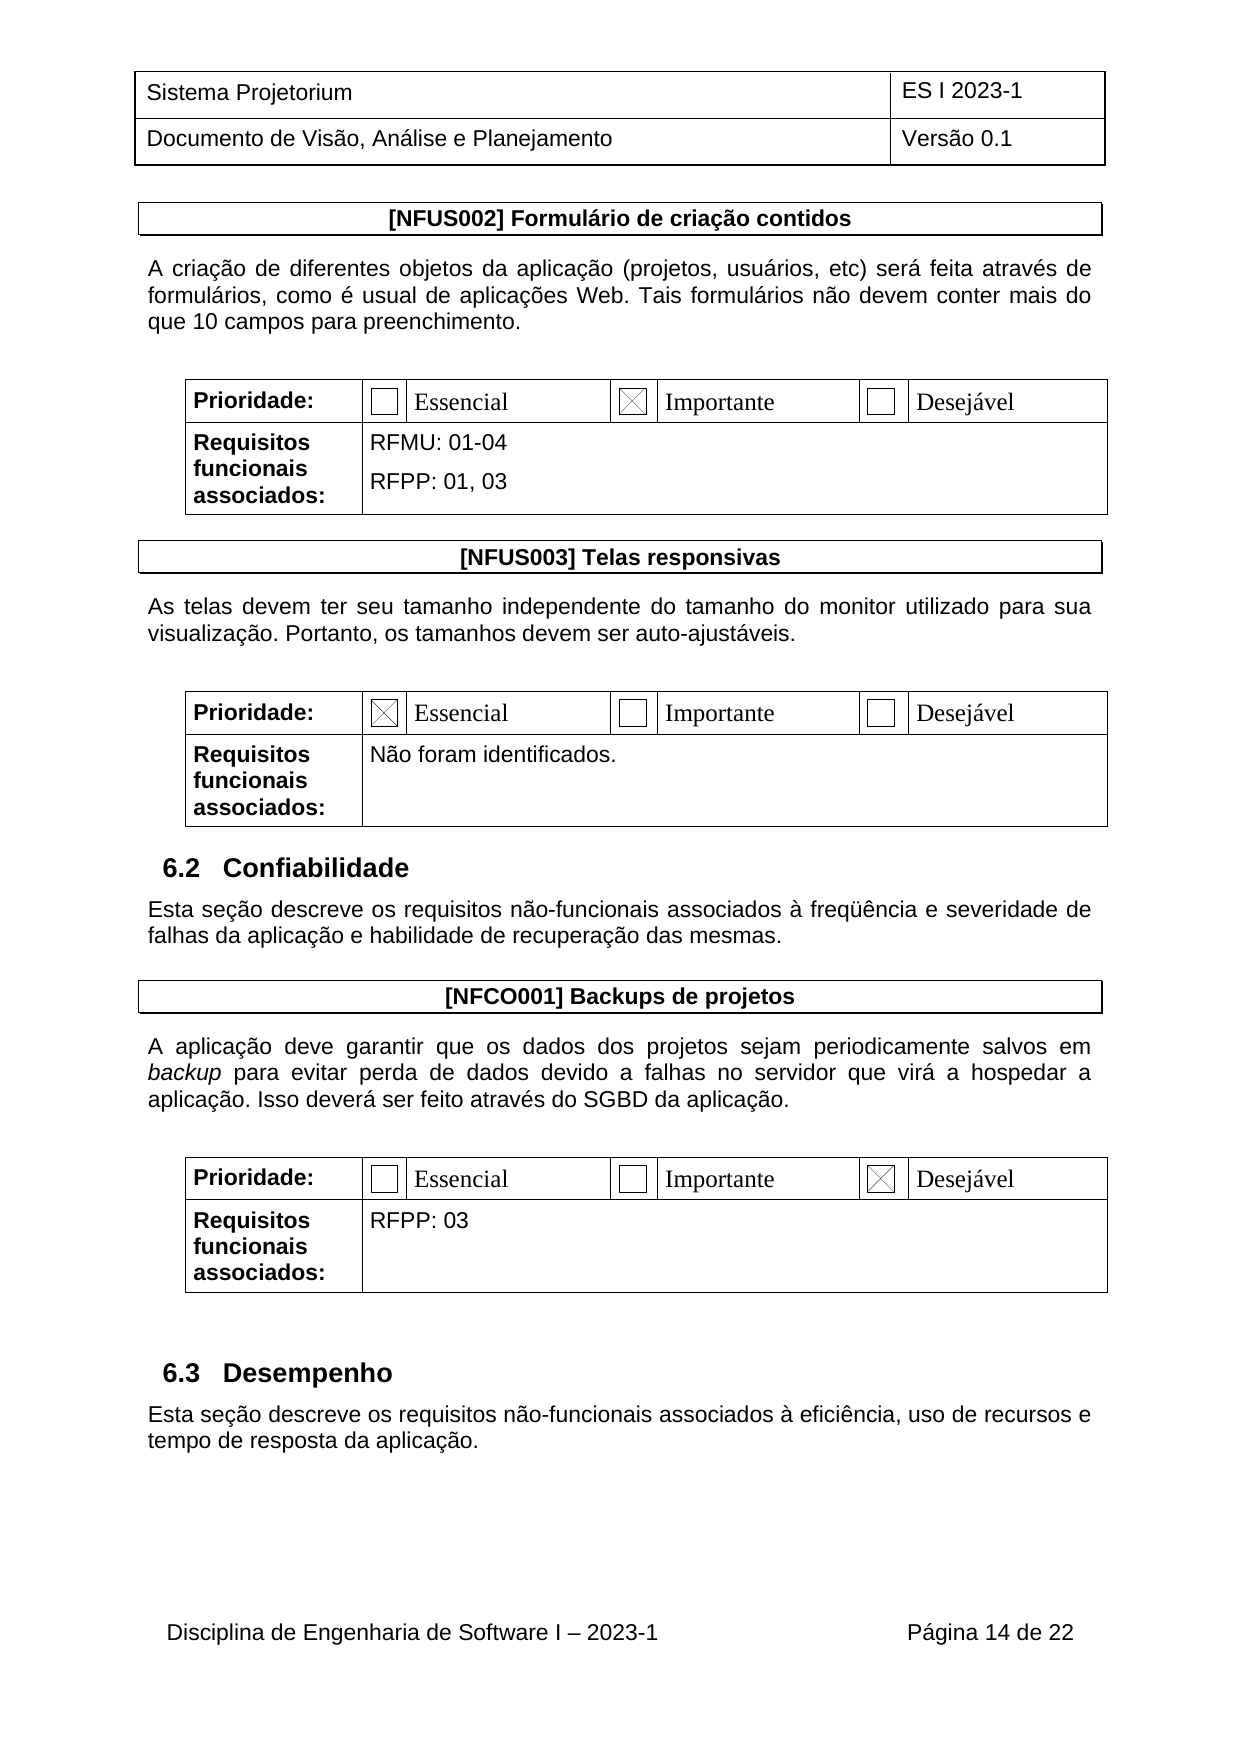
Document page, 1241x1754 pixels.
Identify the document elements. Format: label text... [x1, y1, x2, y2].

subtitle Desempenho [162, 1357, 1092, 1388]
subtitle Confiabilidade [162, 852, 1092, 883]
table_header [860, 692, 908, 733]
table_header [363, 380, 406, 422]
text Esta seção descreve os requisitos não-funcionais associados à freqüência e severidade de falhas da aplicação e habilidade de recuperação das mesmas. [148, 896, 1092, 948]
text As telas devem ter seu tamanho independente do tamanho do monitor utilizado para sua visualização. Portanto, os tamanhos devem ser auto-ajustáveis. [148, 593, 1092, 646]
text Esta seção descreve os requisitos não-funcionais associados à eficiência, uso de recursos e tempo de resposta da aplicação. [148, 1401, 1092, 1453]
table_header Importante [658, 1158, 859, 1199]
text A criação de diferentes objetos da aplicação (projetos, usuários, etc) será feita através de formulários, como é usual de aplicações Web. Tais formulários não devem conter mais do que 10 campos para preenchimento. [148, 255, 1092, 334]
table_cell RFMU: 01-04 RFPP: 01, 03 [363, 423, 1107, 514]
table_header Prioridade: [186, 1158, 362, 1199]
table_header Prioridade: [186, 380, 362, 422]
table_header [611, 1158, 657, 1199]
table_header [363, 1158, 406, 1199]
table_header Desejável [909, 380, 1107, 422]
table_header [363, 692, 406, 733]
table_header Prioridade: [186, 692, 362, 733]
table_header Essencial [407, 1158, 610, 1199]
table_cell Requisitos funcionais associados: [186, 423, 362, 514]
table_header [860, 380, 908, 422]
table_header [860, 1158, 908, 1199]
subtitle [NFUS002] Formulário de criação contidos [139, 203, 1101, 234]
table_header [611, 380, 657, 422]
table_header Importante [658, 692, 859, 733]
table_header Essencial [407, 380, 610, 422]
text A aplicação deve garantir que os dados dos projetos sejam periodicamente salvos em backup para evitar perda de dados devido a falhas no servidor que virá a hospedar a aplicação. Isso deverá ser feito através do SGBD da aplicação. [148, 1033, 1092, 1112]
subtitle [NFUS003] Telas responsivas [139, 541, 1101, 572]
text [NFCO001] Backups de projetos [139, 981, 1101, 1012]
table_header Desejável [909, 692, 1107, 733]
table_cell Requisitos funcionais associados: [186, 735, 362, 826]
table_header [611, 692, 657, 733]
table_header Essencial [407, 692, 610, 733]
table_cell Não foram identificados. [363, 735, 1107, 826]
table_cell Requisitos funcionais associados: [186, 1200, 362, 1292]
table_header Desejável [909, 1158, 1107, 1199]
table_cell RFPP: 03 [363, 1200, 1107, 1292]
table_header Importante [658, 380, 859, 422]
